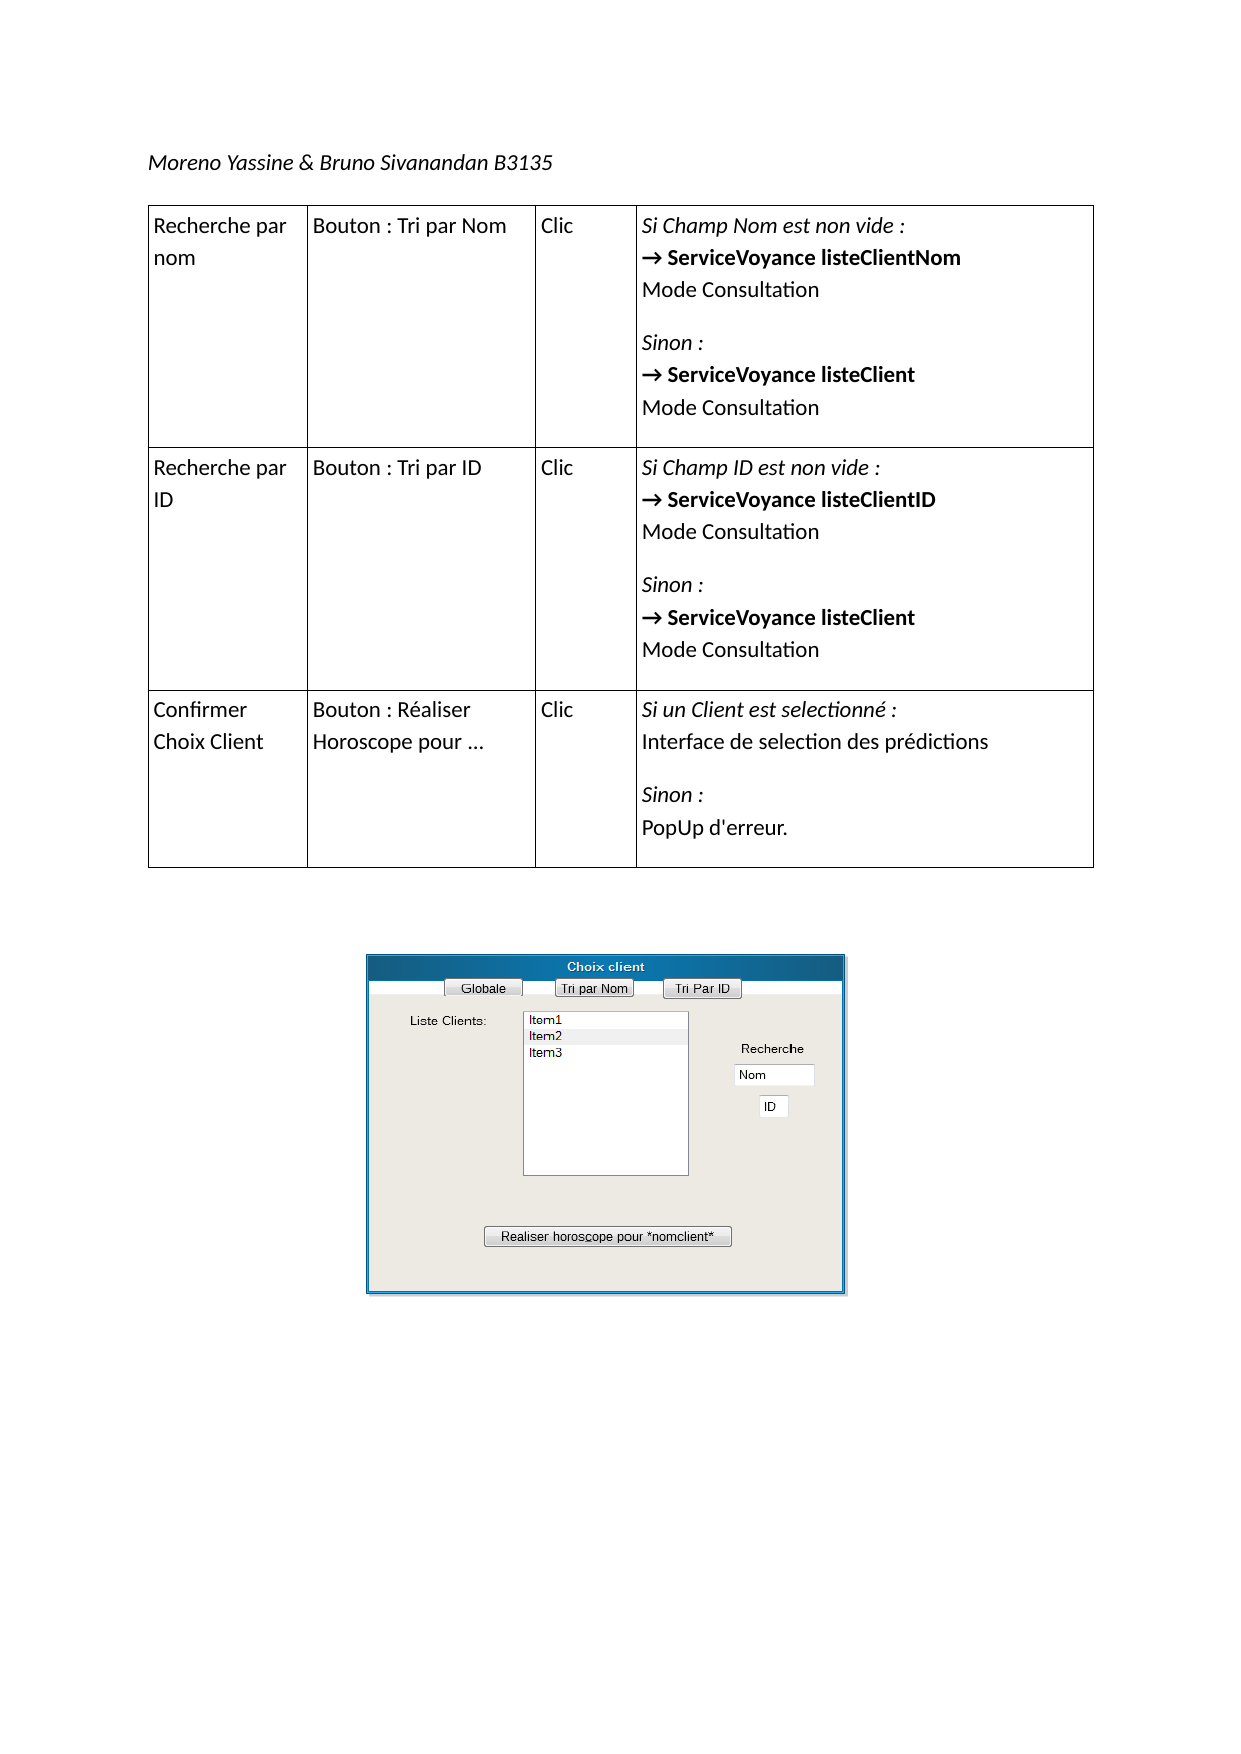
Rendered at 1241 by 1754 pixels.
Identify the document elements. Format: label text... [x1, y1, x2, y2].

table_cell Bouton : Tri par Nom [308, 206, 535, 447]
table_cell Recherche par ID [149, 448, 307, 689]
table_cell Si Champ Nom est non vide : → ServiceVoyance listeClientNom Mode Consultation Sinon : → ServiceVoyance listeClient Mode Consultation [637, 206, 1093, 447]
table_cell Confirmer Choix Client [149, 691, 307, 867]
table_cell Si un Client est selectionné : Interface de selection des prédictions Sinon : PopUp d'erreur. [637, 691, 1093, 867]
table_cell Si Champ ID est non vide : → ServiceVoyance listeClientID Mode Consultation Sinon : → ServiceVoyance listeClient Mode Consultation [637, 448, 1093, 689]
table_cell Bouton : Réaliser Horoscope pour ... [308, 691, 535, 856]
table_cell Clic [536, 206, 636, 447]
table_cell Bouton : Tri par ID [308, 448, 535, 689]
picture [225, 856, 1035, 1397]
table_cell Recherche par nom [149, 206, 307, 447]
table_cell Clic [536, 448, 636, 689]
table_cell Clic [536, 691, 636, 856]
